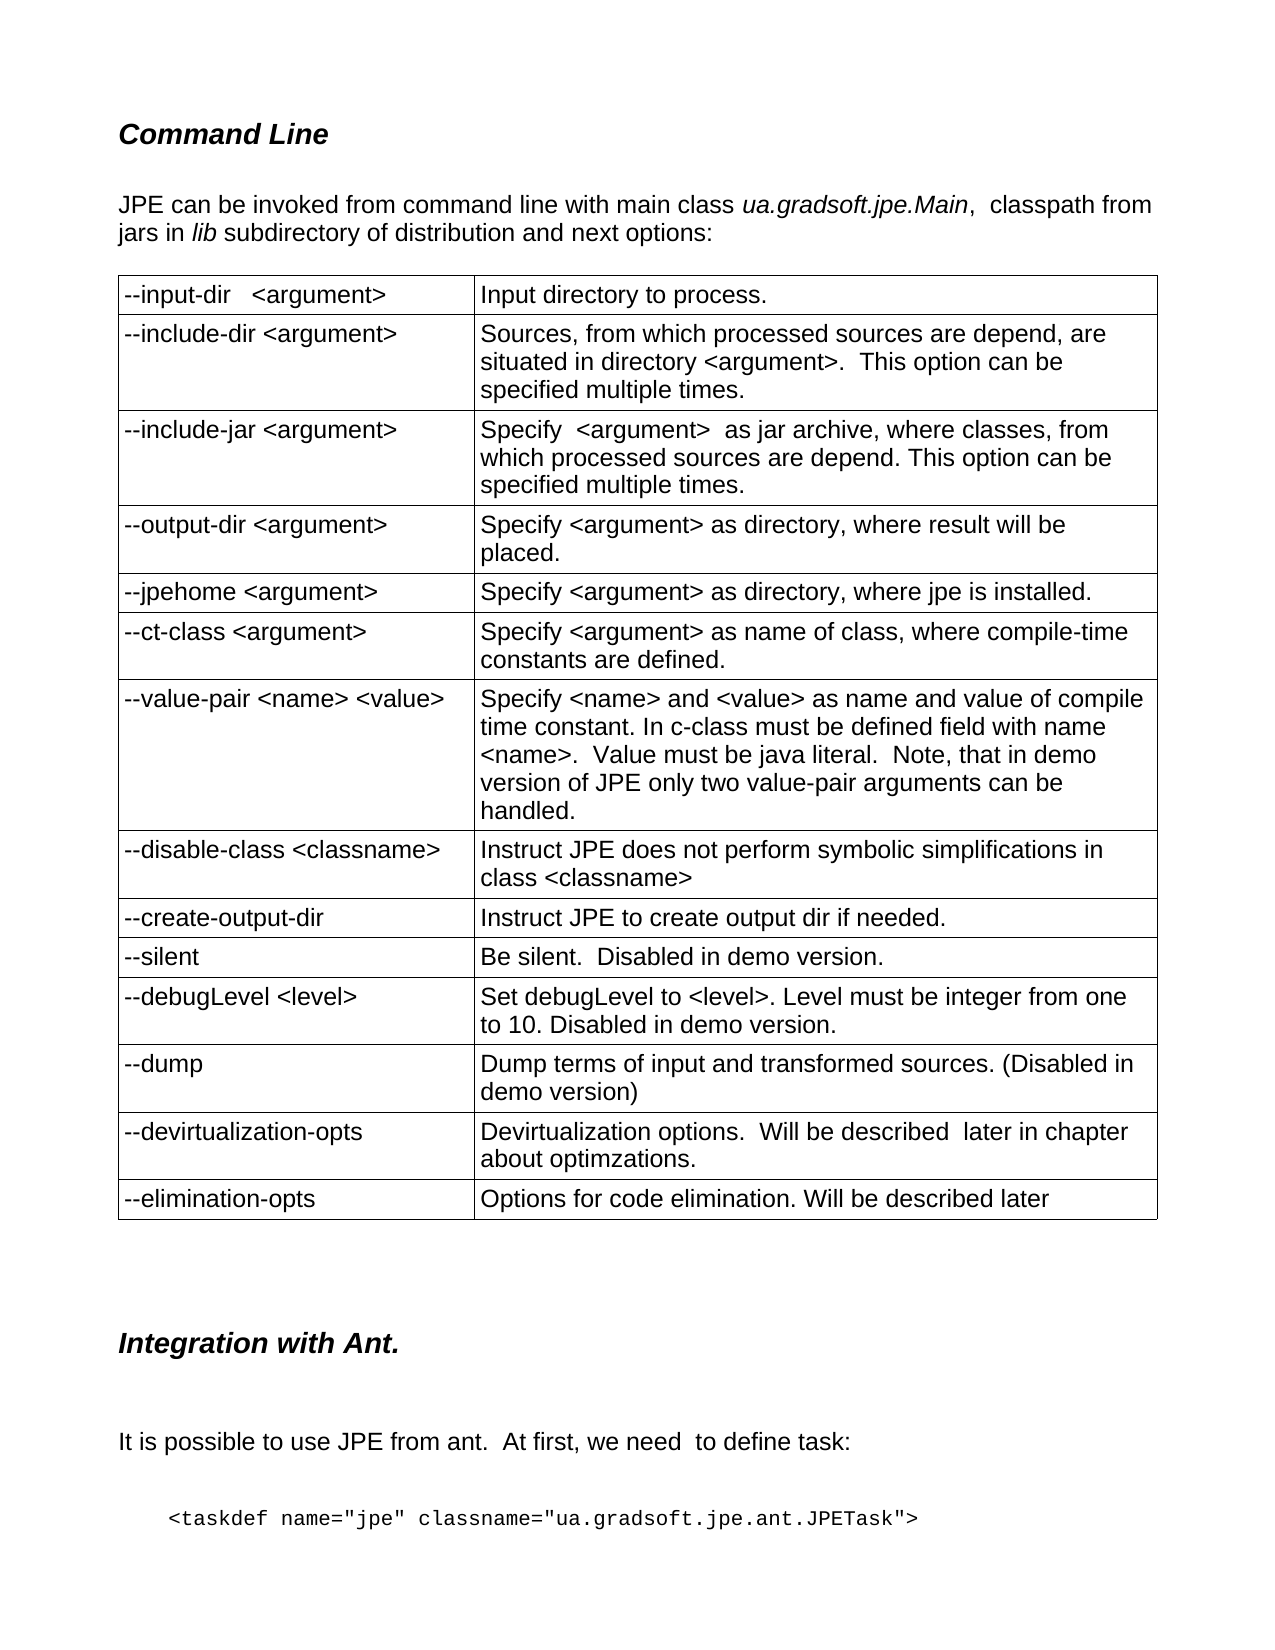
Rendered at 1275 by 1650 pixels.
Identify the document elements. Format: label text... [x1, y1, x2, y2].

subtitle Integration with Ant. [118, 1327, 1157, 1360]
table_cell Options for code elimination. Will be described later [475, 1180, 1157, 1218]
table_cell Specify <argument> as directory, where jpe is installed. [475, 574, 1157, 612]
table_cell --dump [119, 1045, 474, 1112]
text It is possible to use JPE from ant. At first, we need to define task: [118, 1428, 1157, 1456]
table_cell Be silent. Disabled in demo version. [475, 938, 1157, 977]
table_cell Specify <argument> as jar archive, where classes, from which processed sources are depend. This option can be specified multiple times. [475, 411, 1157, 505]
text JPE can be invoked from command line with main class ua.gradsoft.jpe.Main, classpath from jars in lib subdirectory of distribution and next options: [118, 191, 1157, 247]
table_cell Specify <argument> as directory, where result will be placed. [475, 506, 1157, 572]
table_cell Specify <argument> as name of class, where compile-time constants are defined. [475, 613, 1157, 679]
table_cell --include-jar <argument> [119, 411, 474, 505]
table_cell Instruct JPE to create output dir if needed. [475, 899, 1157, 937]
table_cell --silent [119, 938, 474, 977]
table_cell --value-pair <name> <value> [119, 680, 474, 830]
table_cell --elimination-opts [119, 1180, 474, 1218]
subtitle Command Line [118, 118, 1157, 151]
table_cell Sources, from which processed sources are depend, are situated in directory <argument>. This option can be specified multiple times. [475, 315, 1157, 410]
table_cell --output-dir <argument> [119, 506, 474, 572]
table_cell --create-output-dir [119, 899, 474, 937]
table_header Input directory to process. [475, 276, 1157, 314]
table_cell Devirtualization options. Will be described later in chapter about optimzations. [475, 1113, 1157, 1179]
table_cell Dump terms of input and transformed sources. (Disabled in demo version) [475, 1045, 1157, 1112]
table_cell Instruct JPE does not perform symbolic simplifications in class <classname> [475, 831, 1157, 898]
table_cell Specify <name> and <value> as name and value of compile time constant. In c-class must be defined field with name <name>. Value must be java literal. Note, that in demo version of JPE only two value-pair arguments can be handled. [475, 680, 1157, 830]
table_cell --devirtualization-opts [119, 1113, 474, 1179]
text <taskdef name="jpe" classname="ua.gradsoft.jpe.ant.JPETask"> [118, 1508, 1157, 1531]
table_cell --disable-class <classname> [119, 831, 474, 898]
table_cell --ct-class <argument> [119, 613, 474, 679]
table_cell Set debugLevel to <level>. Level must be integer from one to 10. Disabled in demo version. [475, 978, 1157, 1044]
table_header --input-dir <argument> [119, 276, 474, 314]
table_cell --jpehome <argument> [119, 574, 474, 612]
table_cell --include-dir <argument> [119, 315, 474, 410]
table_cell --debugLevel <level> [119, 978, 474, 1044]
